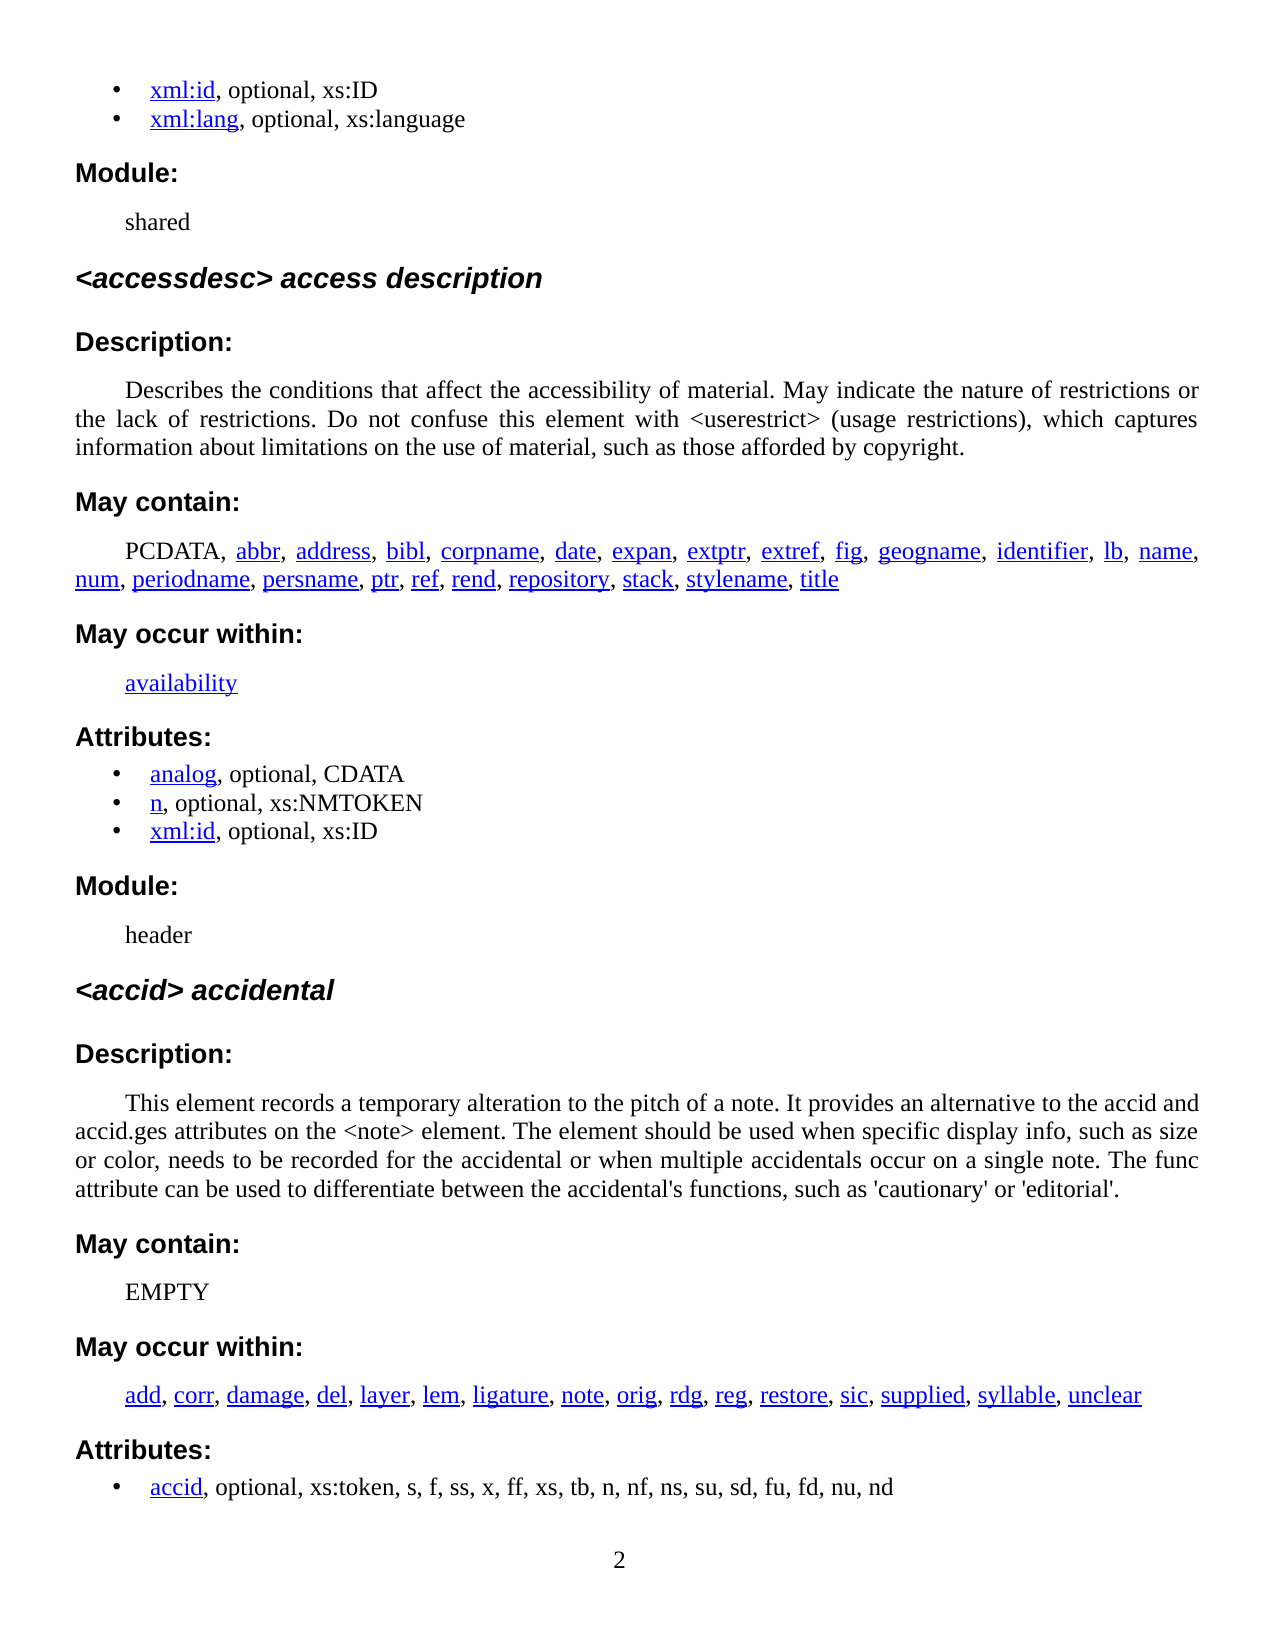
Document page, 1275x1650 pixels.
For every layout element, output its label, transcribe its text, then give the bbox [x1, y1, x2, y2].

subtitle Module: [75, 870, 1200, 901]
subtitle Description: [75, 1038, 1200, 1069]
list accid, optional, xs:token, s, f, ss, x, ff, xs, tb, n, nf, ns, su, sd, fu, fd, nu, nd [112, 1472, 1200, 1500]
subtitle May occur within: [75, 1331, 1200, 1362]
text add, corr, damage, del, layer, lem, ligature, note, orig, rdg, reg, restore, sic, supplied, syllable, unclear [75, 1380, 1200, 1409]
text Describes the conditions that affect the accessibility of material. May indicate the nature of restrictions or the lack of restrictions. Do not confuse this element with <userestrict> (usage restrictions), which captures information about limitations on the use of material, such as those afforded by copyright. [75, 375, 1200, 461]
subtitle May contain: [75, 486, 1200, 517]
subtitle May occur within: [75, 618, 1200, 649]
list xml:lang, optional, xs:language [112, 104, 1200, 132]
subtitle Module: [75, 157, 1200, 189]
text availability [75, 668, 1200, 696]
list xml:id, optional, xs:ID [112, 816, 1200, 845]
subtitle Attributes: [75, 1434, 1200, 1465]
text EMPTY [75, 1277, 1200, 1306]
list analog, optional, CDATA [112, 759, 1200, 788]
subtitle <accessdesc> access description [75, 261, 1200, 294]
text This element records a temporary alteration to the pitch of a note. It provides an alternative to the accid and accid.ges attributes on the <note> element. The element should be used when specific display info, such as size or color, needs to be recorded for the accidental or when multiple accidentals occur on a single note. The func attribute can be used to differentiate between the accidental's functions, such as 'cautionary' or 'editorial'. [75, 1088, 1200, 1203]
list xml:id, optional, xs:ID [112, 75, 1200, 104]
text header [75, 920, 1200, 948]
text PCDATA, abbr, address, bibl, corpname, date, expan, extptr, extref, fig, geogname, identifier, lb, name, num, periodname, persname, ptr, ref, rend, repository, stack, stylename, title [75, 536, 1200, 593]
subtitle Attributes: [75, 721, 1200, 753]
text shared [75, 207, 1200, 236]
subtitle <accid> accidental [75, 973, 1200, 1007]
list n, optional, xs:NMTOKEN [112, 788, 1200, 816]
subtitle Description: [75, 326, 1200, 357]
subtitle May contain: [75, 1228, 1200, 1259]
